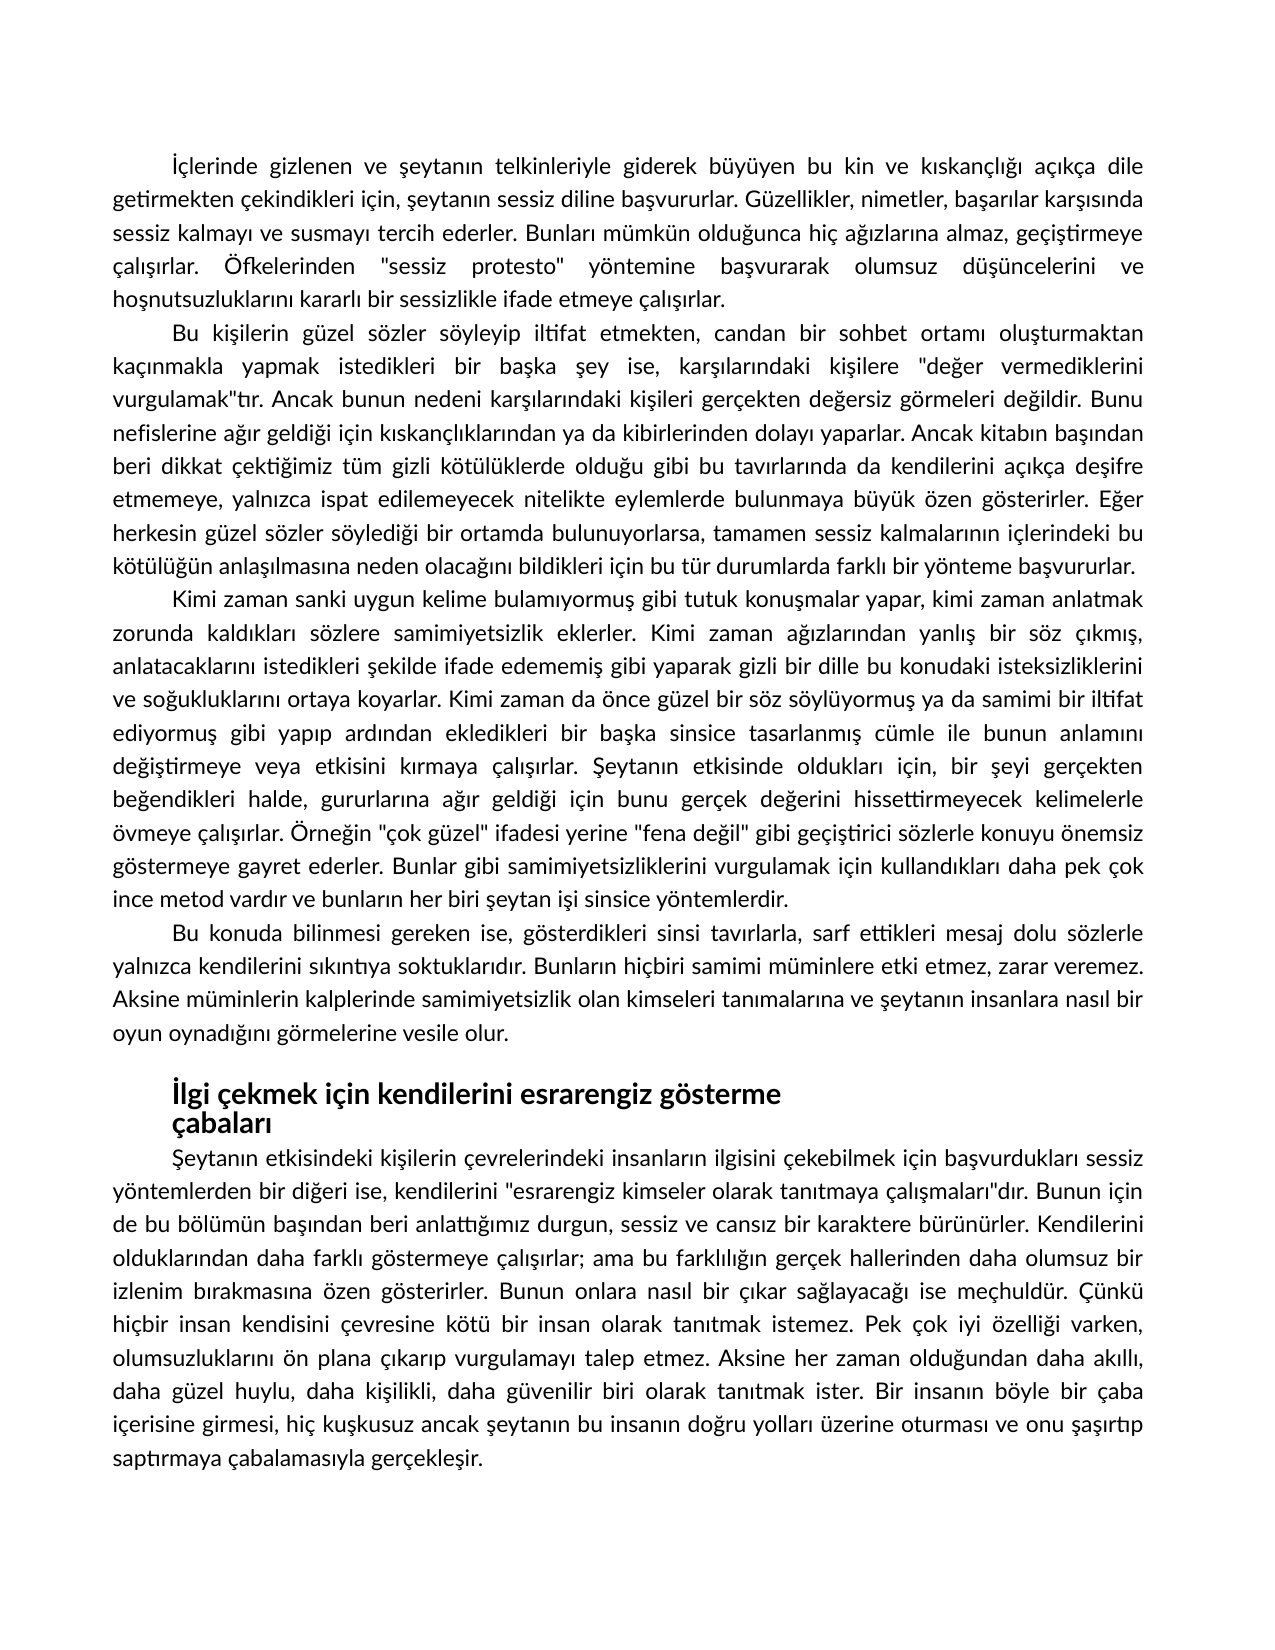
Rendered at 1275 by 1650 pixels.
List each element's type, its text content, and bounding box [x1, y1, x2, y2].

text Bu konuda bilinmesi gereken ise, gösterdikleri sinsi tavırlarla, sarf ettikleri mesaj dolu sözlerle yalnızca kendilerini sıkıntıya soktuklarıdır. Bunların hiçbiri samimi müminlere etki etmez, zarar veremez. Aksine müminlerin kalplerinde samimiyetsizlik olan kimseleri tanımalarına ve şeytanın insanlara nasıl bir oyun oynadığını görmelerine vesile olur. [112, 914, 1145, 1048]
text İlgi çekmek için kendilerini esrarengiz gösterme [112, 1081, 1145, 1110]
text Kimi zaman sanki uygun kelime bulamıyormuş gibi tutuk konuşmalar yapar, kimi zaman anlatmak zorunda kaldıkları sözlere samimiyetsizlik eklerler. Kimi zaman ağızlarından yanlış bir söz çıkmış, anlatacaklarını istedikleri şekilde ifade edememiş gibi yaparak gizli bir dille bu konudaki isteksizliklerini ve soğukluklarını ortaya koyarlar. Kimi zaman da önce güzel bir söz söylüyormuş ya da samimi bir iltifat ediyormuş gibi yapıp ardından ekledikleri bir başka sinsice tasarlanmış cümle ile bunun anlamını değiştirmeye veya etkisini kırmaya çalışırlar. Şeytanın etkisinde oldukları için, bir şeyi gerçekten beğendikleri halde, gururlarına ağır geldiği için bunu gerçek değerini hissettirmeyecek kelimelerle övmeye çalışırlar. Örneğin "çok güzel" ifadesi yerine "fena değil" gibi geçiştirici sözlerle konuyu önemsiz göstermeye gayret ederler. Bunlar gibi samimiyetsizliklerini vurgulamak için kullandıkları daha pek çok ince metod vardır ve bunların her biri şeytan işi sinsice yöntemlerdir. [112, 581, 1145, 914]
text Bu kişilerin güzel sözler söyleyip iltifat etmekten, candan bir sohbet ortamı oluşturmaktan kaçınmakla yapmak istedikleri bir başka şey ise, karşılarındaki kişilere "değer vermediklerini vurgulamak"tır. Ancak bunun nedeni karşılarındaki kişileri gerçekten değersiz görmeleri değildir. Bunu nefislerine ağır geldiği için kıskançlıklarından ya da kibirlerinden dolayı yaparlar. Ancak kitabın başından beri dikkat çektiğimiz tüm gizli kötülüklerde olduğu gibi bu tavırlarında da kendilerini açıkça deşifre etmemeye, yalnızca ispat edilemeyecek nitelikte eylemlerde bulunmaya büyük özen gösterirler. Eğer herkesin güzel sözler söylediği bir ortamda bulunuyorlarsa, tamamen sessiz kalmalarının içlerindeki bu kötülüğün anlaşılmasına neden olacağını bildikleri için bu tür durumlarda farklı bir yönteme başvururlar. [112, 314, 1145, 581]
text çabaları [112, 1110, 1145, 1139]
text İçlerinde gizlenen ve şeytanın telkinleriyle giderek büyüyen bu kin ve kıskançlığı açıkça dile getirmekten çekindikleri için, şeytanın sessiz diline başvururlar. Güzellikler, nimetler, başarılar karşısında sessiz kalmayı ve susmayı tercih ederler. Bunları mümkün olduğunca hiç ağızlarına almaz, geçiştirmeye çalışırlar. Öfkelerinden "sessiz protesto" yöntemine başvurarak olumsuz düşüncelerini ve hoşnutsuzluklarını kararlı bir sessizlikle ifade etmeye çalışırlar. [112, 148, 1145, 314]
text Şeytanın etkisindeki kişilerin çevrelerindeki insanların ilgisini çekebilmek için başvurdukları sessiz yöntemlerden bir diğeri ise, kendilerini "esrarengiz kimseler olarak tanıtmaya çalışmaları"dır. Bunun için de bu bölümün başından beri anlattığımız durgun, sessiz ve cansız bir karaktere bürünürler. Kendilerini olduklarından daha farklı göstermeye çalışırlar; ama bu farklılığın gerçek hallerinden daha olumsuz bir izlenim bırakmasına özen gösterirler. Bunun onlara nasıl bir çıkar sağlayacağı ise meçhuldür. Çünkü hiçbir insan kendisini çevresine kötü bir insan olarak tanıtmak istemez. Pek çok iyi özelliği varken, olumsuzluklarını ön plana çıkarıp vurgulamayı talep etmez. Aksine her zaman olduğundan daha akıllı, daha güzel huylu, daha kişilikli, daha güvenilir biri olarak tanıtmak ister. Bir insanın böyle bir çaba içerisine girmesi, hiç kuşkusuz ancak şeytanın bu insanın doğru yolları üzerine oturması ve onu şaşırtıp saptırmaya çabalamasıyla gerçekleşir. [112, 1139, 1145, 1473]
